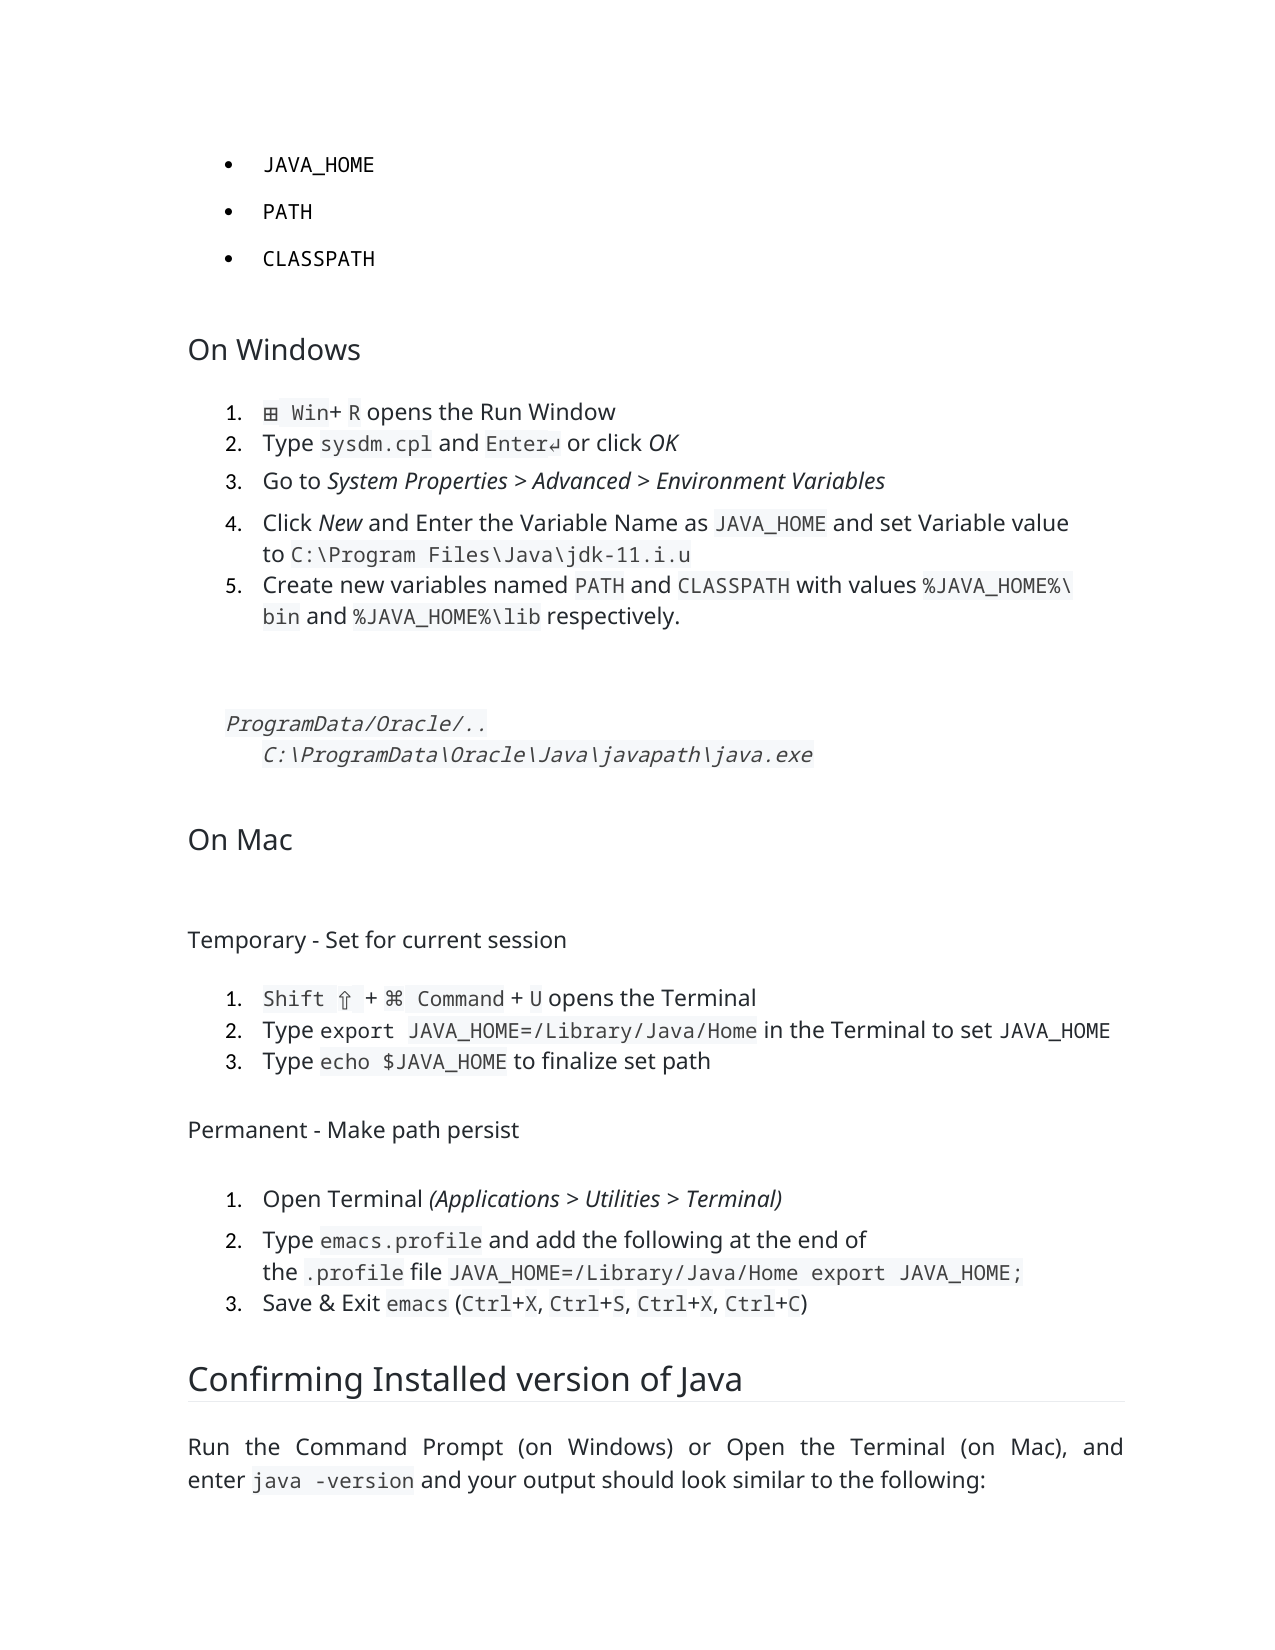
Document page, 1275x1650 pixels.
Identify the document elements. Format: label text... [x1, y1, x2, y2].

list Open Terminal (Applications > Utilities > Terminal) [225, 1182, 1125, 1214]
list Go to System Properties > Advanced > Environment Variables [225, 465, 1125, 496]
list Click New and Enter the Variable Name as JAVA_HOME and set Variable value to C:\Program Files\Java\jdk-11.i.u [225, 507, 1125, 569]
subtitle On Mac [187, 819, 1125, 859]
subtitle Temporary - Set for current session [187, 924, 1125, 955]
list CLASSPATH [225, 244, 1125, 273]
list Type export JAVA_HOME=/Library/Java/Home in the Terminal to set JAVA_HOME [225, 1014, 1125, 1045]
list JAVA_HOME [225, 150, 1125, 178]
subtitle Confirming Installed version of Java [187, 1355, 1125, 1402]
list ⊞ Win+ R opens the Run Window [225, 396, 1125, 427]
list Type sysdm.cpl and Enter↵ or click OK [225, 427, 1125, 459]
list Save & Exit emacs (Ctrl+X, Ctrl+S, Ctrl+X, Ctrl+C) [225, 1287, 1125, 1318]
list Type emacs.profile and add the following at the end of the .profile file JAVA_HOME=/Library/Java/Home export JAVA_HOME; [225, 1224, 1125, 1287]
list Shift ⇧ + ⌘ Command + U opens the Terminal [225, 982, 1125, 1014]
list Create new variables named PATH and CLASSPATH with values %JAVA_HOME%\bin and %JAVA_HOME%\lib respectively. [225, 569, 1125, 632]
subtitle On Windows [187, 329, 1125, 368]
list Type echo $JAVA_HOME to finalize set path [225, 1045, 1125, 1076]
subtitle If you are installing a new version of Java (e.g. Migrating from Java 8 to 11), make sure that you completely uninstall the previous jdk versions and delete the folder ProgramData/Oracle/.. since this could cause the error The system cannot find the file C:\ProgramData\Oracle\Java\javapath\java.exe [225, 644, 1125, 769]
text Run the Command Prompt (on Windows) or Open the Terminal (on Mac), and enter java -version and your output should look similar to the following: [187, 1431, 1125, 1496]
subtitle Permanent - Make path persist [187, 1114, 1125, 1145]
list PATH [225, 197, 1125, 226]
